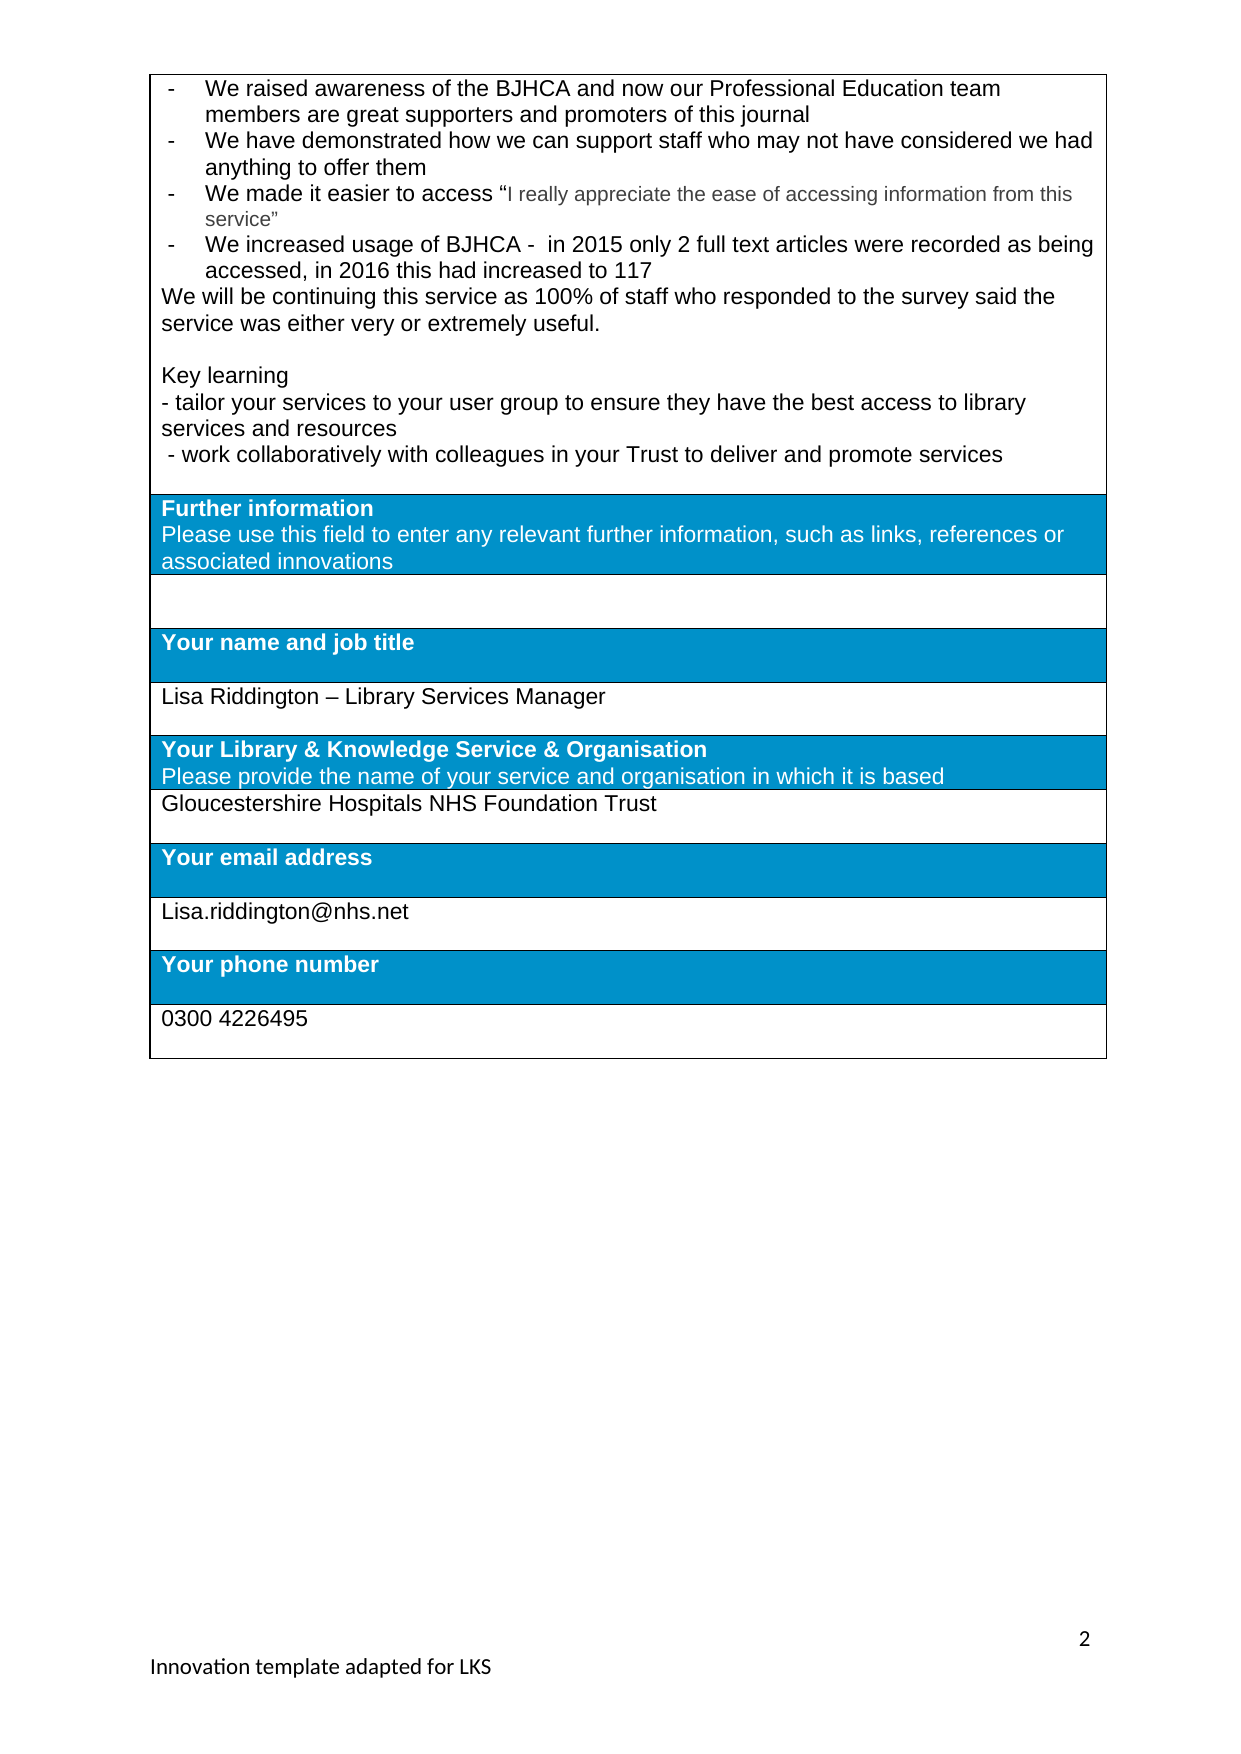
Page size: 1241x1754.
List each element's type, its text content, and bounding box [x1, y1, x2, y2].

table_cell Lisa Riddington – Library Services Manager location within HEE [151, 683, 1106, 735]
table_cell Your name and job title [151, 629, 1106, 682]
table_cell [151, 575, 1106, 628]
table_cell 0300 4226495 xxxxxxxxxxxxxxxxxxxxxxxxxxxxxxxxxxxxxxxxxxxxxxxxxxxxxxxxxxxx [151, 1005, 1106, 1058]
table_cell Your email address [151, 844, 1106, 897]
table_cell Lisa.riddington@nhs.net [151, 898, 1106, 950]
table_cell We raised awareness of the BJHCA and now our Professional Education team members are great supporters and promoters of this journal We have demonstrated how we can support staff who may not have considered we had anything to offer them We made it easier to access “I really appreciate the ease of accessing information from this service” We increased usage of BJHCA - in 2015 only 2 full text articles were recorded as being accessed, in 2016 this had increased to 117 We will be continuing this service as 100% of staff who responded to the survey said the service was either very or extremely useful. Key learning - tailor your services to your user group to ensure they have the best access to library services and resources - work collaboratively with colleagues in your Trust to deliver and promote services [151, 75, 1106, 494]
table_cell Your Library & Knowledge Service & Organisation Please provide the name of your service and organisation in which it is based [151, 736, 1106, 789]
table_cell Further information Please use this field to enter any relevant further information, such as links, references or associated innovations [151, 495, 1106, 574]
table_cell Your phone number [151, 951, 1106, 1004]
table_cell Gloucestershire Hospitals NHS Foundation Trust [151, 790, 1106, 843]
